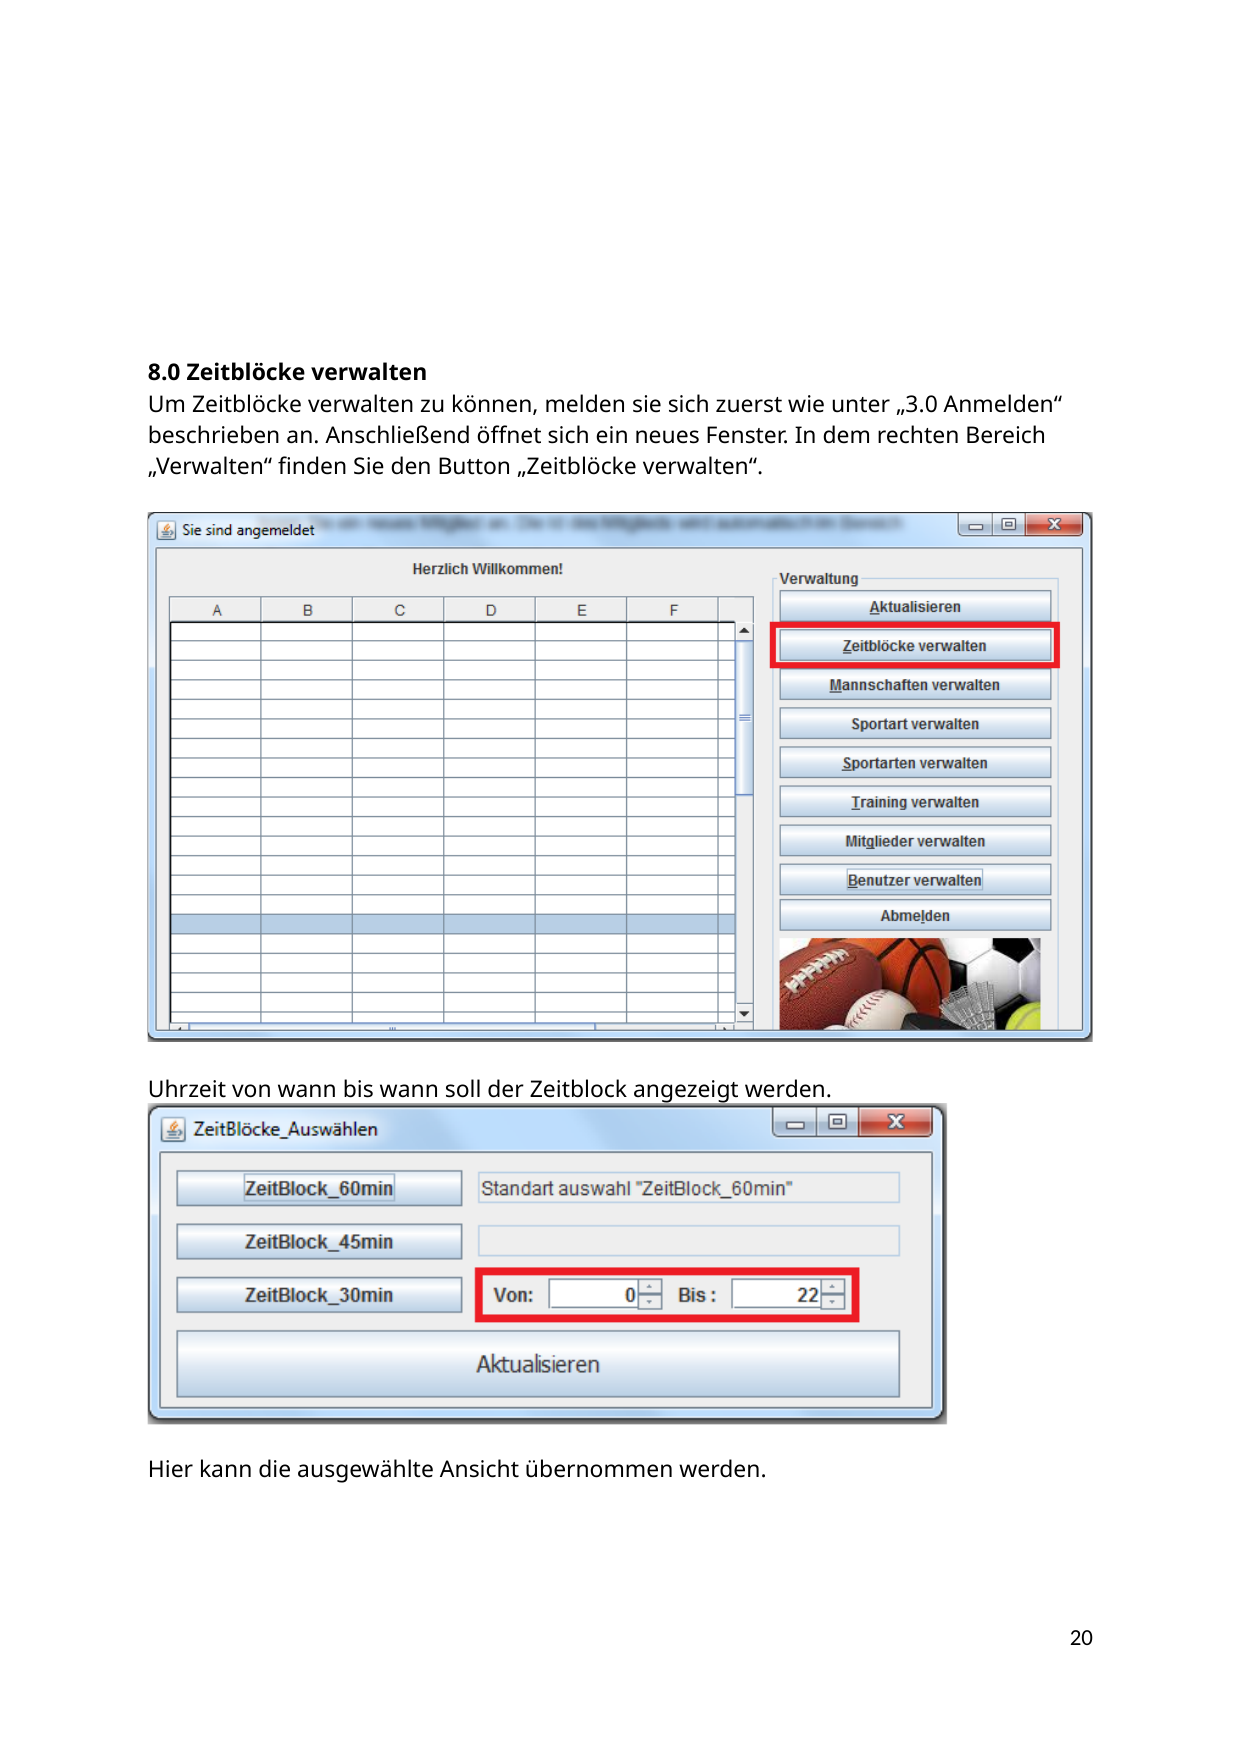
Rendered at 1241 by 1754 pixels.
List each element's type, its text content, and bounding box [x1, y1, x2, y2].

picture [147, 1103, 948, 1426]
picture [147, 512, 1093, 1042]
list Um Zeitblöcke verwalten zu können, melden sie sich zuerst wie unter „3.0 Anmelden“ beschrieben an. Anschließend öffnet sich ein neues Fenster. In dem rechten Bereich „Verwalten“ finden Sie den Button „Zeitblöcke verwalten“. [148, 387, 1093, 481]
text Uhrzeit von wann bis wann soll der Zeitblock angezeigt werden. [148, 1073, 1093, 1104]
text Hier kann die ausgewählte Ansicht übernommen werden. [148, 1453, 1093, 1484]
text 8.0 Zeitblöcke verwalten [148, 356, 1093, 387]
